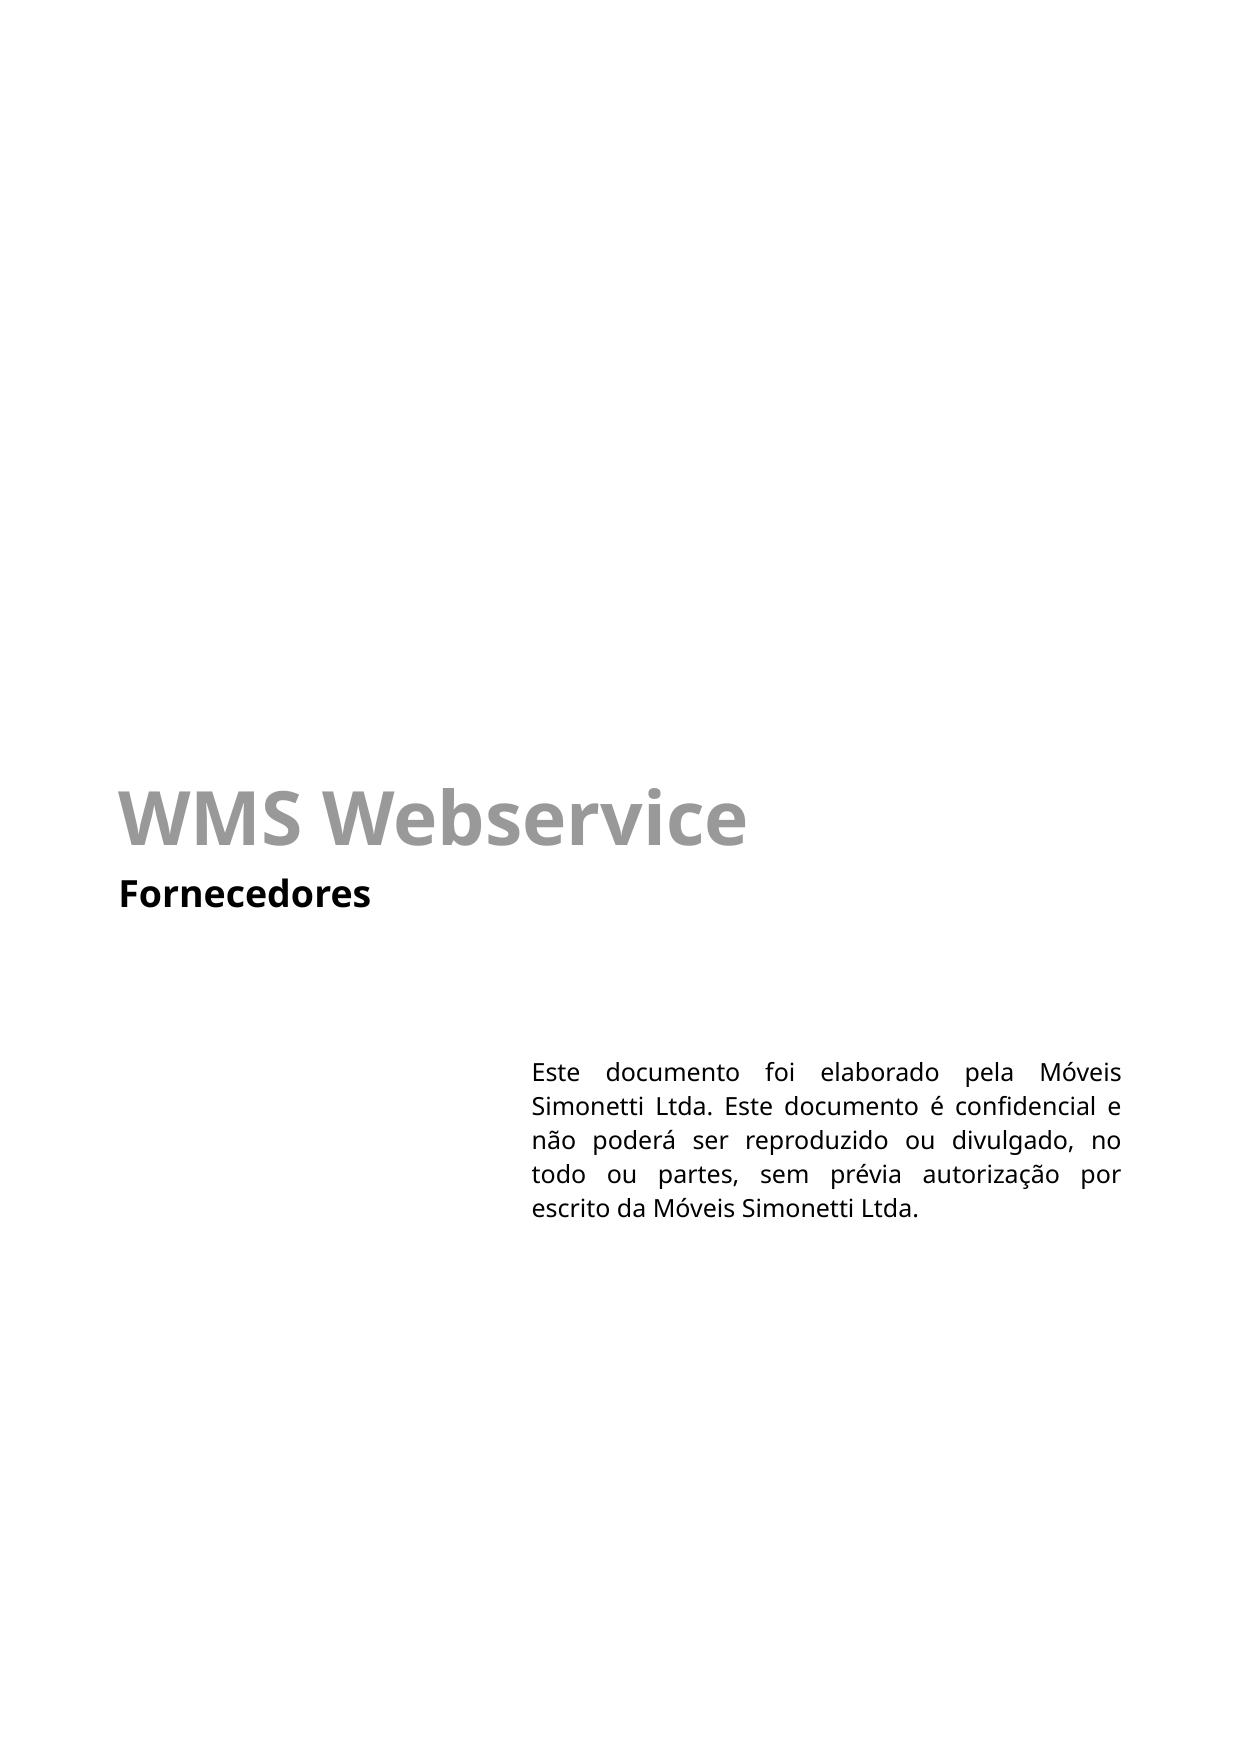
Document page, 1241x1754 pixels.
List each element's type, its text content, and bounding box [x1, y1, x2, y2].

text Fornecedores [118, 867, 1122, 918]
text WMS Webservice [118, 765, 1122, 867]
text Este documento foi elaborado pela Móveis Simonetti Ltda. Este documento é confidencial e não poderá ser reproduzido ou divulgado, no todo ou partes, sem prévia autorização por escrito da Móveis Simonetti Ltda. [531, 1055, 1122, 1225]
